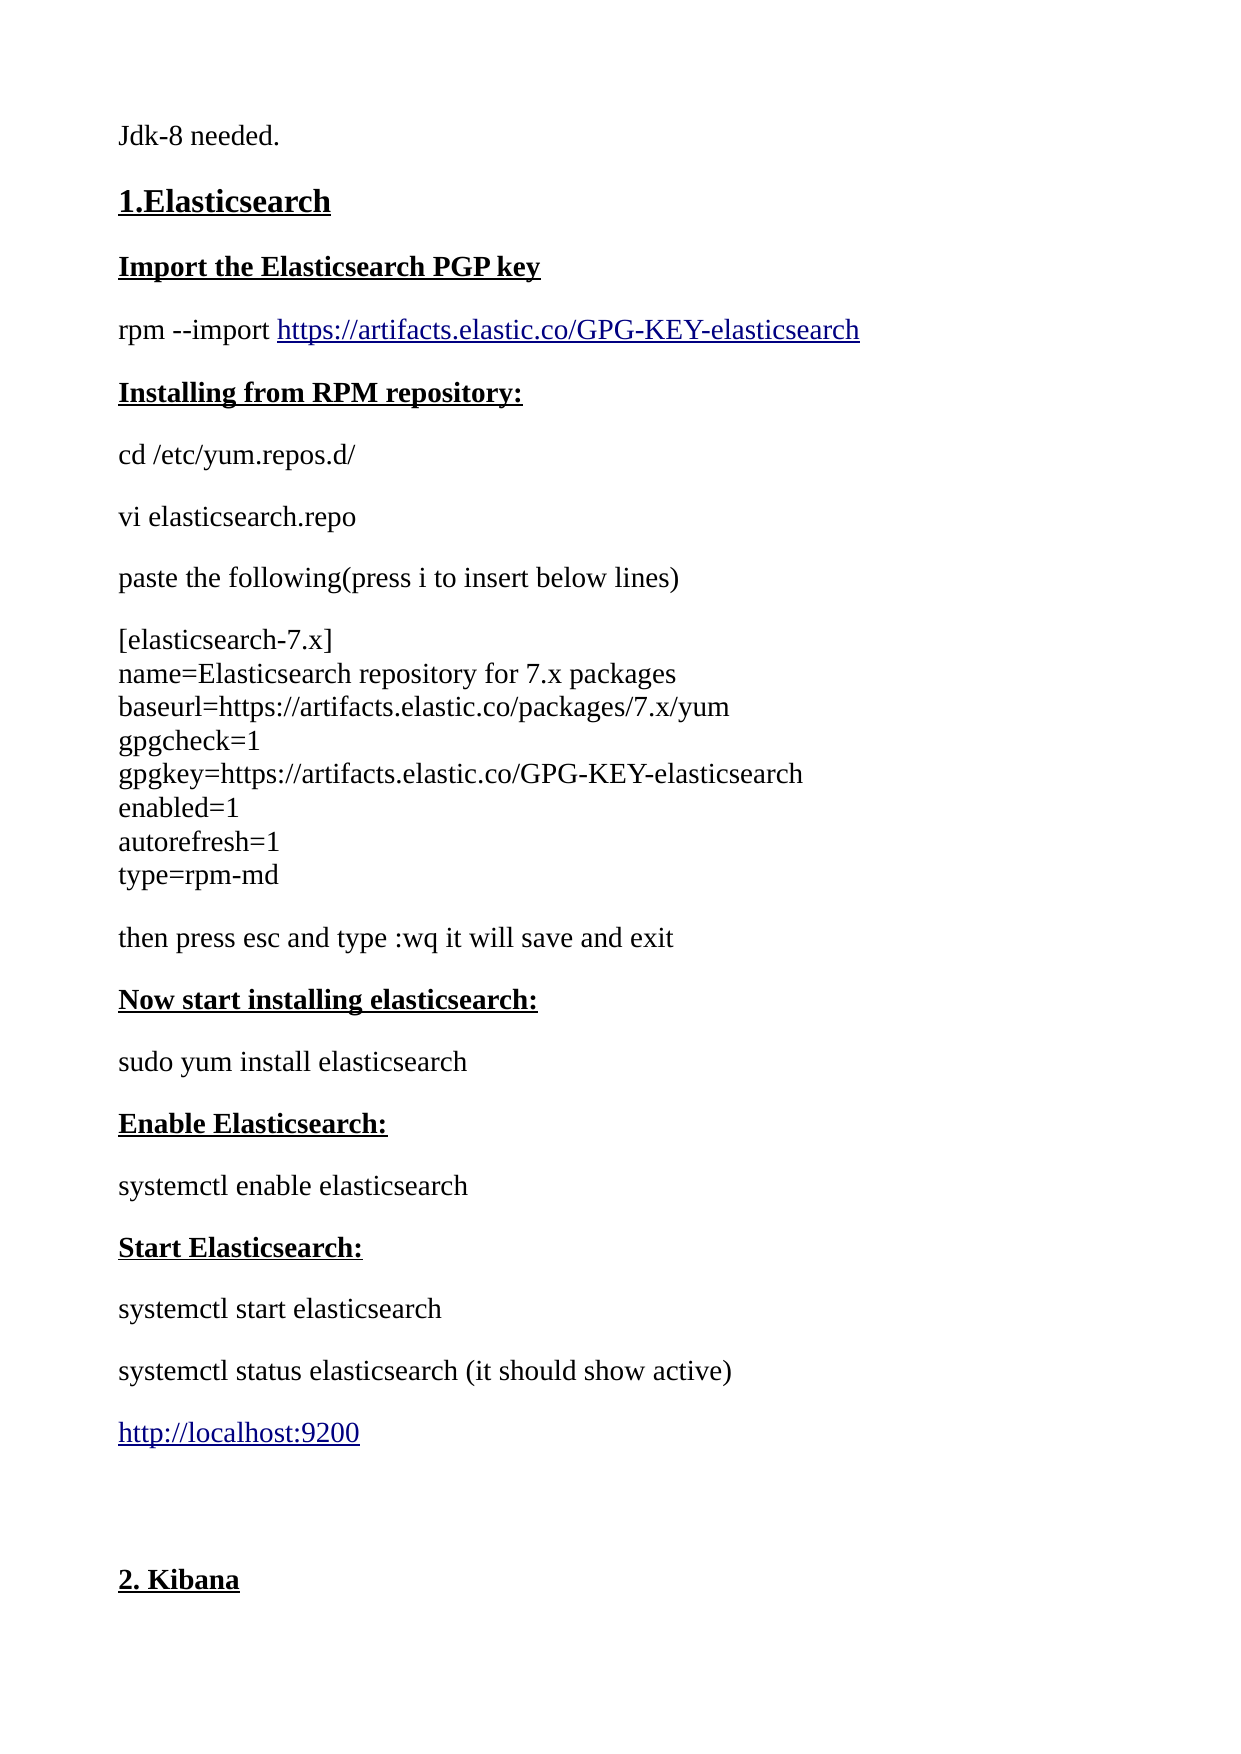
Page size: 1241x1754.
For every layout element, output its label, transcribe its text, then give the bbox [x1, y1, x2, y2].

text rpm --import https://artifacts.elastic.co/GPG-KEY-elasticsearch [118, 312, 1122, 346]
text gpgkey=https://artifacts.elastic.co/GPG-KEY-elasticsearch [118, 757, 1122, 790]
text then press esc and type :wq it will save and exit [118, 920, 1122, 954]
text [elasticsearch-7.x] [118, 622, 1122, 656]
text Jdk-8 needed. [118, 118, 1122, 152]
text 1.Elasticsearch [118, 181, 1122, 219]
text paste the following(press i to insert below lines) [118, 561, 1122, 594]
text gpgcheck=1 [118, 723, 1122, 757]
text 2. Kibana [118, 1562, 1122, 1596]
text systemctl enable elasticsearch [118, 1168, 1122, 1201]
text systemctl status elasticsearch (it should show active) [118, 1353, 1122, 1387]
text Now start installing elasticsearch: [118, 982, 1122, 1016]
text cd /etc/yum.repos.d/ [118, 437, 1122, 470]
text Import the Elasticsearch PGP key [118, 249, 1122, 282]
text enabled=1 [118, 790, 1122, 824]
text Installing from RPM repository: [118, 375, 1122, 408]
text Enable Elasticsearch: [118, 1106, 1122, 1139]
text systemctl start elasticsearch [118, 1292, 1122, 1325]
text name=Elasticsearch repository for 7.x packages [118, 656, 1122, 689]
text type=rpm-md [118, 857, 1122, 891]
text Start Elasticsearch: [118, 1230, 1122, 1263]
text vi elasticsearch.repo [118, 499, 1122, 532]
text http://localhost:9200 [118, 1415, 1122, 1449]
text baseurl=https://artifacts.elastic.co/packages/7.x/yum [118, 689, 1122, 723]
text autorefresh=1 [118, 824, 1122, 857]
text sudo yum install elasticsearch [118, 1044, 1122, 1078]
